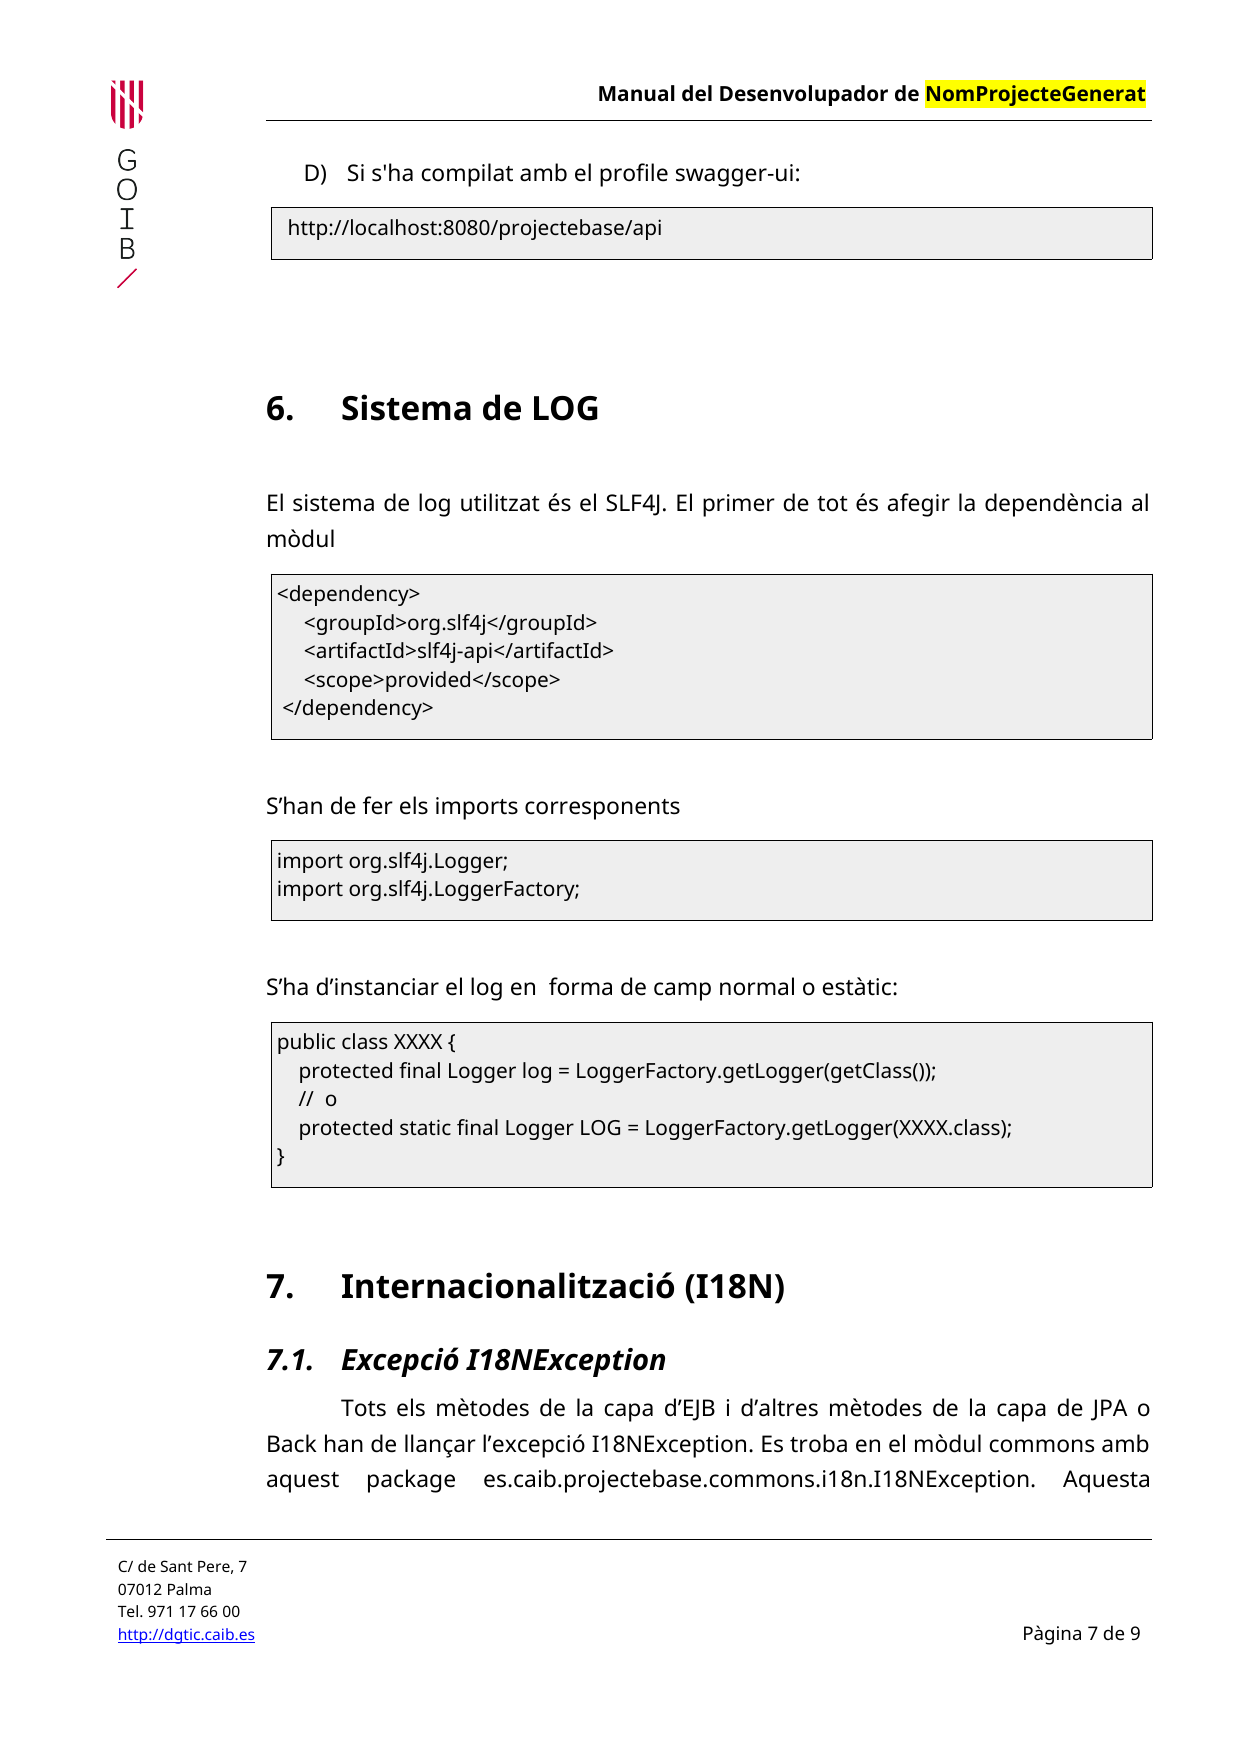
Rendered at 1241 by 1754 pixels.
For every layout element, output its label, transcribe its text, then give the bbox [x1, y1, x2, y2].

text S’ha d’instanciar el log en forma de camp normal o estàtic: [266, 971, 1152, 1002]
subtitle Sistema de LOG [266, 385, 1152, 430]
text S’han de fer els imports corresponents [266, 790, 1152, 821]
table_header <dependency> <groupId>org.slf4j</groupId> <artifactId>slf4j-api</artifactId> <scope>provided</scope> </dependency> [272, 575, 1152, 739]
table_header http://localhost:8080/projectebase/api [272, 208, 1152, 259]
text El sistema de log utilitzat és el SLF4J. El primer de tot és afegir la dependència al mòdul [266, 487, 1152, 554]
list Si s'ha compilat amb el profile swagger-ui: [303, 156, 1152, 188]
text Tots els mètodes de la capa d’EJB i d’altres mètodes de la capa de JPA o Back han de llançar l’excepció I18NException. Es troba en el mòdul commons amb aquest package es.caib.projectebase.commons.i18n.I18NException. Aquesta [266, 1392, 1152, 1495]
table_header import org.slf4j.Logger; import org.slf4j.LoggerFactory; [272, 841, 1152, 920]
subtitle Excepció I18NException [266, 1339, 1152, 1379]
table_header public class XXXX { protected final Logger log = LoggerFactory.getLogger(getClass()); // o protected static final Logger LOG = LoggerFactory.getLogger(XXXX.class); } [272, 1023, 1152, 1187]
subtitle Internacionalització (I18N) [266, 1263, 1152, 1308]
picture [82, 57, 172, 319]
